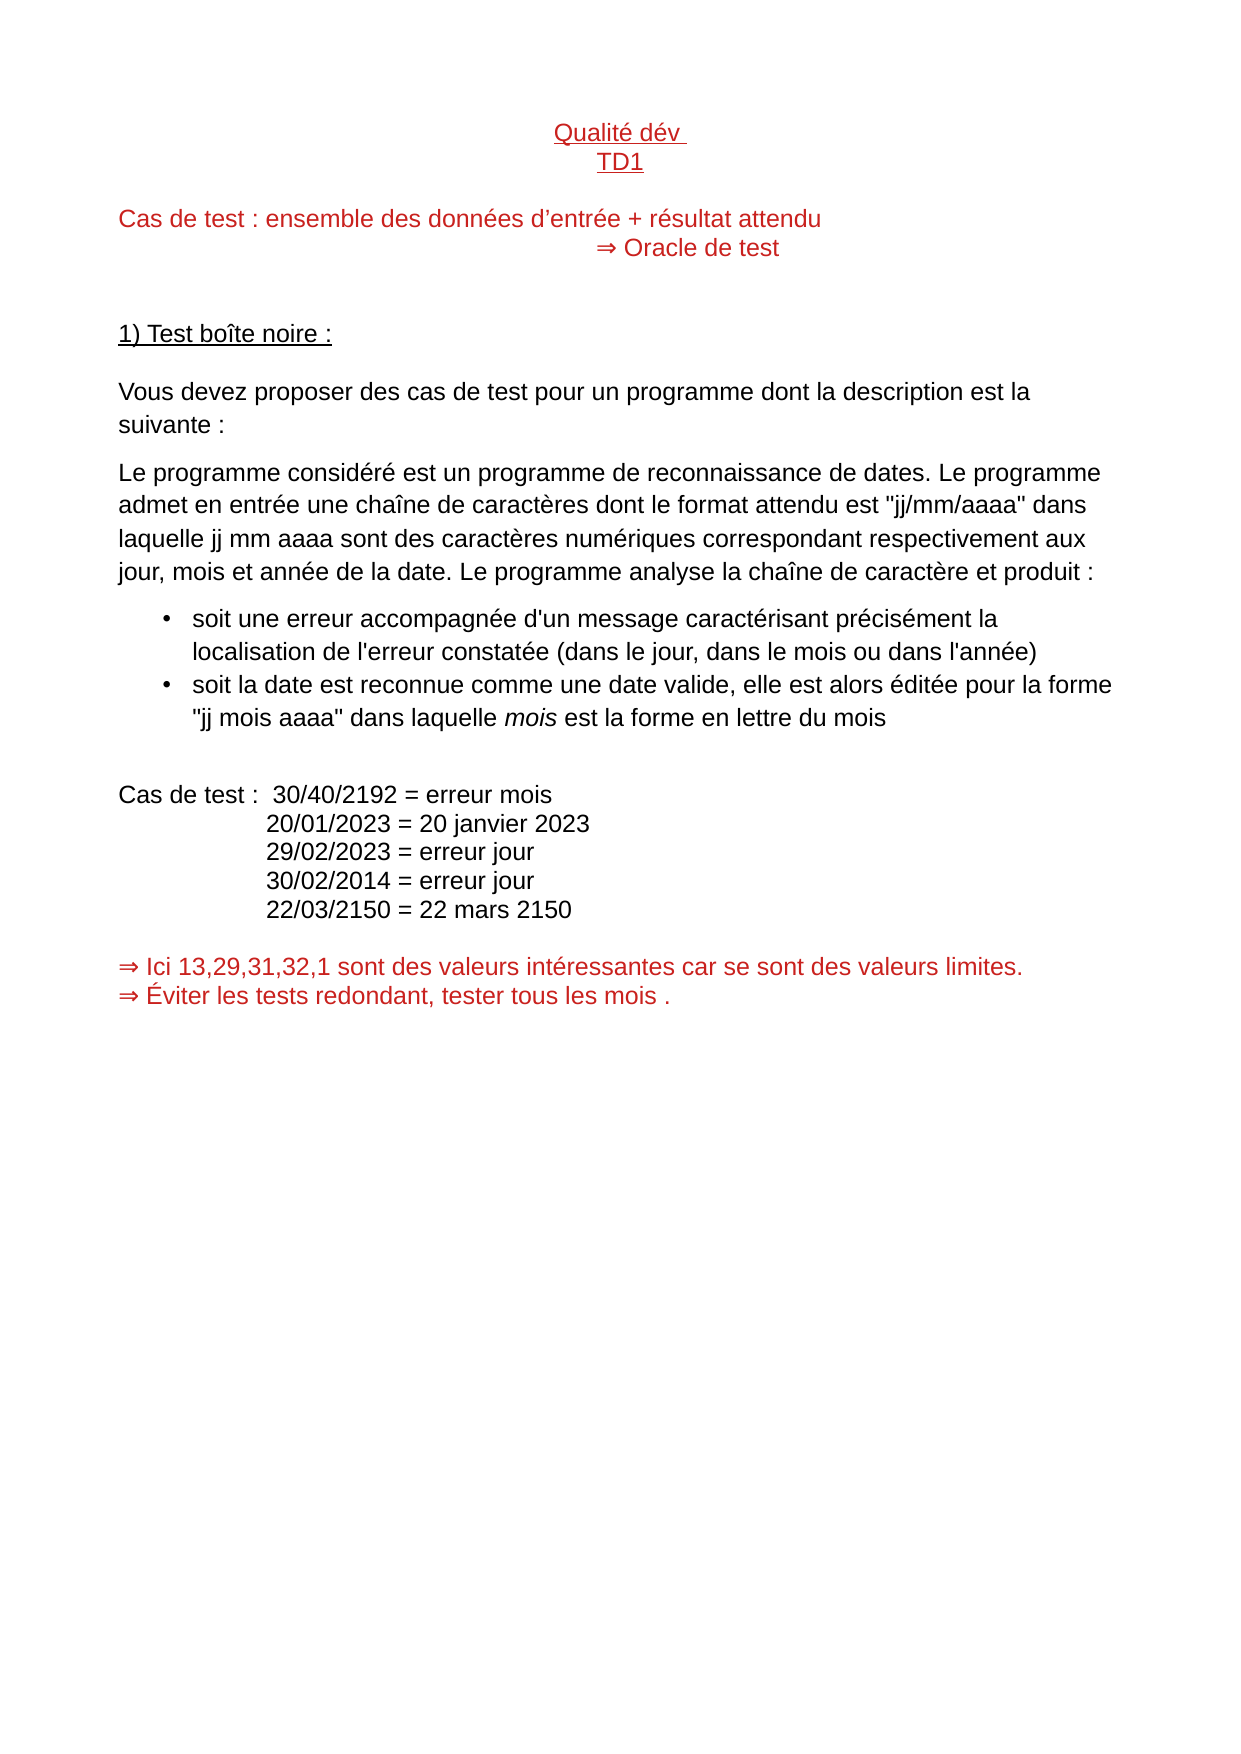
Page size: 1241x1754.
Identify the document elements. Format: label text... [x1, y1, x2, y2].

text 22/03/2150 = 22 mars 2150 [118, 895, 1122, 923]
text Vous devez proposer des cas de test pour un programme dont la description est la suivante : [118, 377, 1122, 439]
text 29/02/2023 = erreur jour [118, 837, 1122, 866]
text Cas de test : ensemble des données d’entrée + résultat attendu [118, 204, 1122, 233]
text Qualité dév [118, 118, 1122, 147]
list soit une erreur accompagnée d'un message caractérisant précisément la localisation de l'erreur constatée (dans le jour, dans le mois ou dans l'année) [162, 604, 1122, 666]
text 1) Test boîte noire : [118, 319, 1122, 348]
text 30/02/2014 = erreur jour [118, 866, 1122, 895]
text ⇒ Ici 13,29,31,32,1 sont des valeurs intéressantes car se sont des valeurs limites. [118, 952, 1122, 981]
text ⇒ Éviter les tests redondant, tester tous les mois . [118, 981, 1122, 1010]
text 20/01/2023 = 20 janvier 2023 [118, 808, 1122, 837]
list soit la date est reconnue comme une date valide, elle est alors éditée pour la forme "jj mois aaaa" dans laquelle mois est la forme en lettre du mois [162, 670, 1122, 732]
text TD1 [118, 147, 1122, 176]
text Le programme considéré est un programme de reconnaissance de dates. Le programme admet en entrée une chaîne de caractères dont le format attendu est "jj/mm/aaaa" dans laquelle jj mm aaaa sont des caractères numériques correspondant respectivement aux jour, mois et année de la date. Le programme analyse la chaîne de caractère et produit : [118, 457, 1122, 585]
text ⇒ Oracle de test [118, 233, 1122, 262]
text Cas de test : 30/40/2192 = erreur mois [118, 780, 1122, 808]
